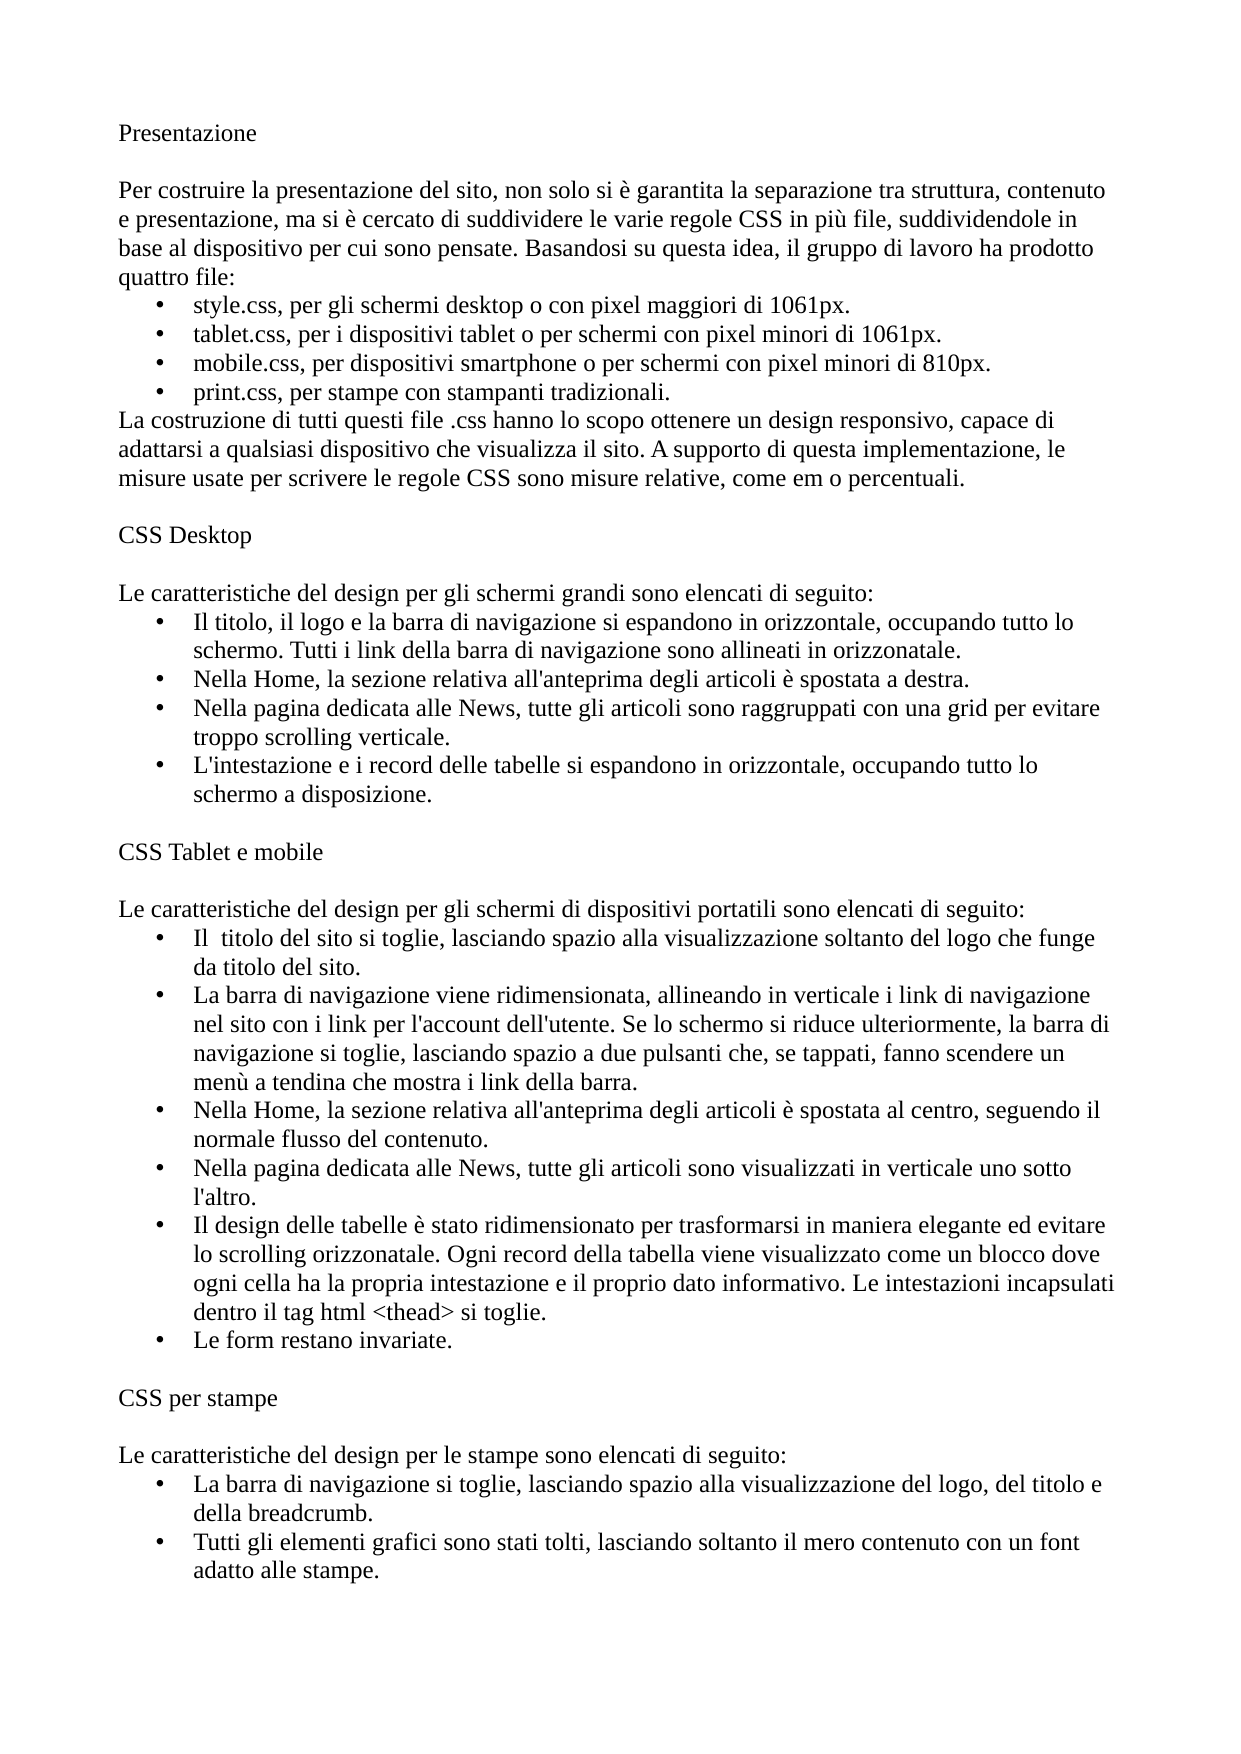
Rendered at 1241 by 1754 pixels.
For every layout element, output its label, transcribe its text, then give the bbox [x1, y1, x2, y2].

list Il design delle tabelle è stato ridimensionato per trasformarsi in maniera elegante ed evitare lo scrolling orizzonatale. Ogni record della tabella viene visualizzato come un blocco dove ogni cella ha la propria intestazione e il proprio dato informativo. Le intestazioni incapsulati dentro il tag html <thead> si toglie. [156, 1211, 1122, 1326]
text Le caratteristiche del design per gli schermi grandi sono elencati di seguito: [118, 578, 1122, 607]
text Presentazione [118, 118, 1122, 147]
text Le caratteristiche del design per le stampe sono elencati di seguito: [118, 1441, 1122, 1469]
list Il titolo del sito si toglie, lasciando spazio alla visualizzazione soltanto del logo che funge da titolo del sito. [156, 923, 1122, 981]
list Le form restano invariate. [156, 1326, 1122, 1354]
list Nella pagina dedicata alle News, tutte gli articoli sono visualizzati in verticale uno sotto l'altro. [156, 1153, 1122, 1211]
list La barra di navigazione si toglie, lasciando spazio alla visualizzazione del logo, del titolo e della breadcrumb. [156, 1469, 1122, 1527]
text Per costruire la presentazione del sito, non solo si è garantita la separazione tra struttura, contenuto e presentazione, ma si è cercato di suddividere le varie regole CSS in più file, suddividendole in base al dispositivo per cui sono pensate. Basandosi su questa idea, il gruppo di lavoro ha prodotto quattro file: [118, 176, 1122, 291]
list Nella Home, la sezione relativa all'anteprima degli articoli è spostata al centro, seguendo il normale flusso del contenuto. [156, 1096, 1122, 1153]
text La costruzione di tutti questi file .css hanno lo scopo ottenere un design responsivo, capace di adattarsi a qualsiasi dispositivo che visualizza il sito. A supporto di questa implementazione, le misure usate per scrivere le regole CSS sono misure relative, come em o percentuali. [118, 406, 1122, 492]
list Nella pagina dedicata alle News, tutte gli articoli sono raggruppati con una grid per evitare troppo scrolling verticale. [156, 693, 1122, 751]
list Nella Home, la sezione relativa all'anteprima degli articoli è spostata a destra. [156, 664, 1122, 693]
text CSS Desktop [118, 521, 1122, 549]
list tablet.css, per i dispositivi tablet o per schermi con pixel minori di 1061px. [156, 319, 1122, 348]
text CSS per stampe [118, 1383, 1122, 1412]
list La barra di navigazione viene ridimensionata, allineando in verticale i link di navigazione nel sito con i link per l'account dell'utente. Se lo schermo si riduce ulteriormente, la barra di navigazione si toglie, lasciando spazio a due pulsanti che, se tappati, fanno scendere un menù a tendina che mostra i link della barra. [156, 981, 1122, 1096]
list style.css, per gli schermi desktop o con pixel maggiori di 1061px. [156, 291, 1122, 319]
list print.css, per stampe con stampanti tradizionali. [156, 377, 1122, 406]
list Tutti gli elementi grafici sono stati tolti, lasciando soltanto il mero contenuto con un font adatto alle stampe. [156, 1527, 1122, 1584]
text CSS Tablet e mobile [118, 837, 1122, 866]
list Il titolo, il logo e la barra di navigazione si espandono in orizzontale, occupando tutto lo schermo. Tutti i link della barra di navigazione sono allineati in orizzonatale. [156, 607, 1122, 664]
list mobile.css, per dispositivi smartphone o per schermi con pixel minori di 810px. [156, 348, 1122, 377]
text Le caratteristiche del design per gli schermi di dispositivi portatili sono elencati di seguito: [118, 894, 1122, 923]
list L'intestazione e i record delle tabelle si espandono in orizzontale, occupando tutto lo schermo a disposizione. [156, 751, 1122, 808]
